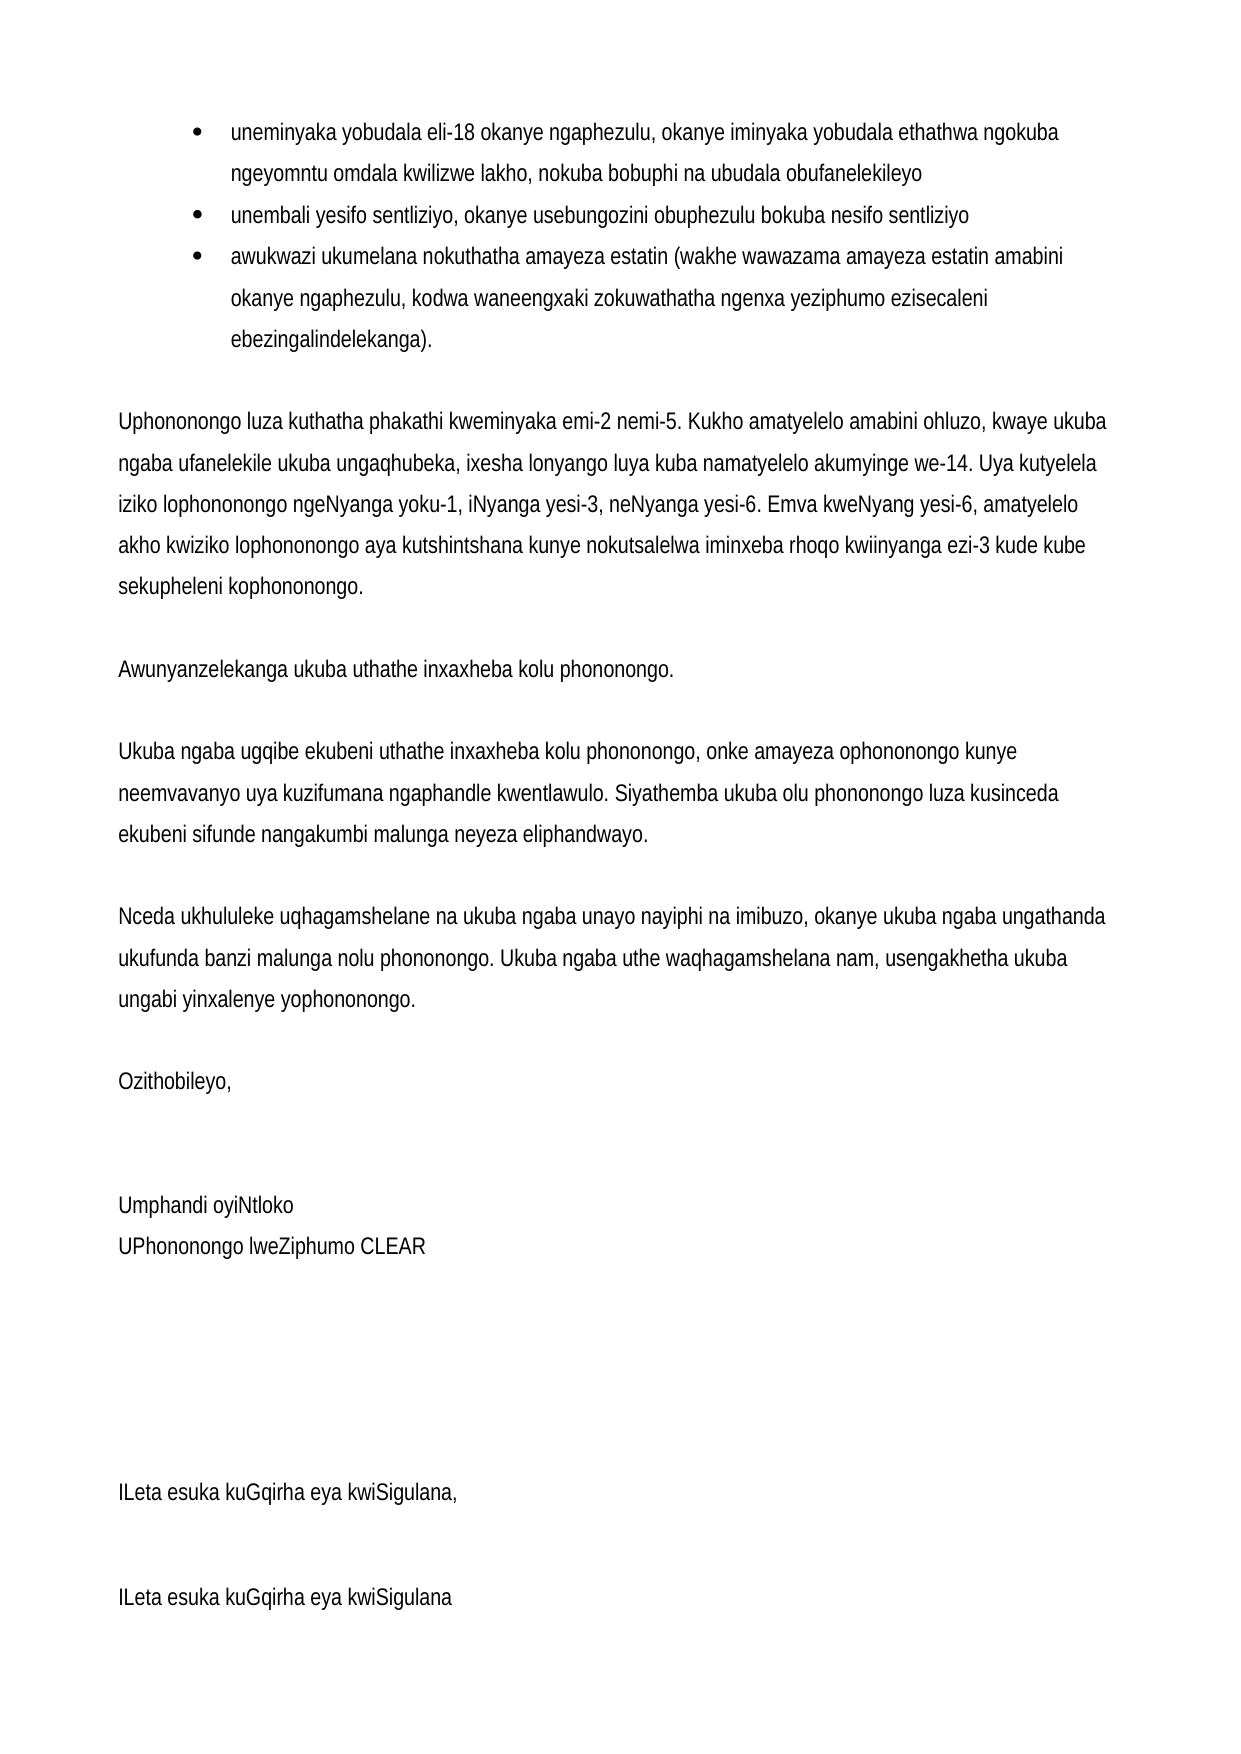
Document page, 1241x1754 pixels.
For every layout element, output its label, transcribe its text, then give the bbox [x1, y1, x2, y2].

list awukwazi ukumelana nokuthatha amayeza estatin (wakhe wawazama amayeza estatin amabini okanye ngaphezulu, kodwa waneengxaki zokuwathatha ngenxa yeziphumo ezisecaleni ebezingalindelekanga). [193, 242, 1122, 352]
text Uphononongo luza kuthatha phakathi kweminyaka emi-2 nemi-5. Kukho amatyelelo amabini ohluzo, kwaye ukuba ngaba ufanelekile ukuba ungaqhubeka, ixesha lonyango luya kuba namatyelelo akumyinge we-14. Uya kutyelela iziko lophononongo ngeNyanga yoku-1, iNyanga yesi-3, neNyanga yesi-6. Emva kweNyang yesi-6, amatyelelo akho kwiziko lophononongo aya kutshintshana kunye nokutsalelwa iminxeba rhoqo kwiinyanga ezi-3 kude kube sekupheleni kophononongo. [118, 407, 1122, 600]
text Nceda ukhululeke uqhagamshelane na ukuba ngaba unayo nayiphi na imibuzo, okanye ukuba ngaba ungathanda ukufunda banzi malunga nolu phononongo. Ukuba ngaba uthe waqhagamshelana nam, usengakhetha ukuba ungabi yinxalenye yophononongo. [118, 902, 1122, 1012]
text Umphandi oyiNtloko [118, 1191, 1122, 1218]
text UPhononongo lweZiphumo CLEAR [118, 1232, 1122, 1260]
text Awunyanzelekanga ukuba uthathe inxaxheba kolu phononongo. [118, 655, 1122, 682]
text [VERSION CONTROL FOOTER] ILeta esuka kuGqirha eya kwiSigulana, Version 1.0, 26 October 2016 [V01 USA] [118, 1436, 1122, 1506]
text Ozithobileyo, [118, 1067, 1122, 1095]
list unembali yesifo sentliziyo, okanye usebungozini obuphezulu bokuba nesifo sentliziyo [193, 201, 1122, 228]
text [PRINT FOOTER] ILeta esuka kuGqirha eya kwiSigulana [V01 USA] [118, 1540, 1122, 1610]
list uneminyaka yobudala eli-18 okanye ngaphezulu, okanye iminyaka yobudala ethathwa ngokuba ngeyomntu omdala kwilizwe lakho, nokuba bobuphi na ubudala obufanelekileyo [193, 118, 1122, 187]
text Ukuba ngaba ugqibe ekubeni uthathe inxaxheba kolu phononongo, onke amayeza ophononongo kunye neemvavanyo uya kuzifumana ngaphandle kwentlawulo. Siyathemba ukuba olu phononongo luza kusinceda ekubeni sifunde nangakumbi malunga neyeza eliphandwayo. [118, 737, 1122, 847]
